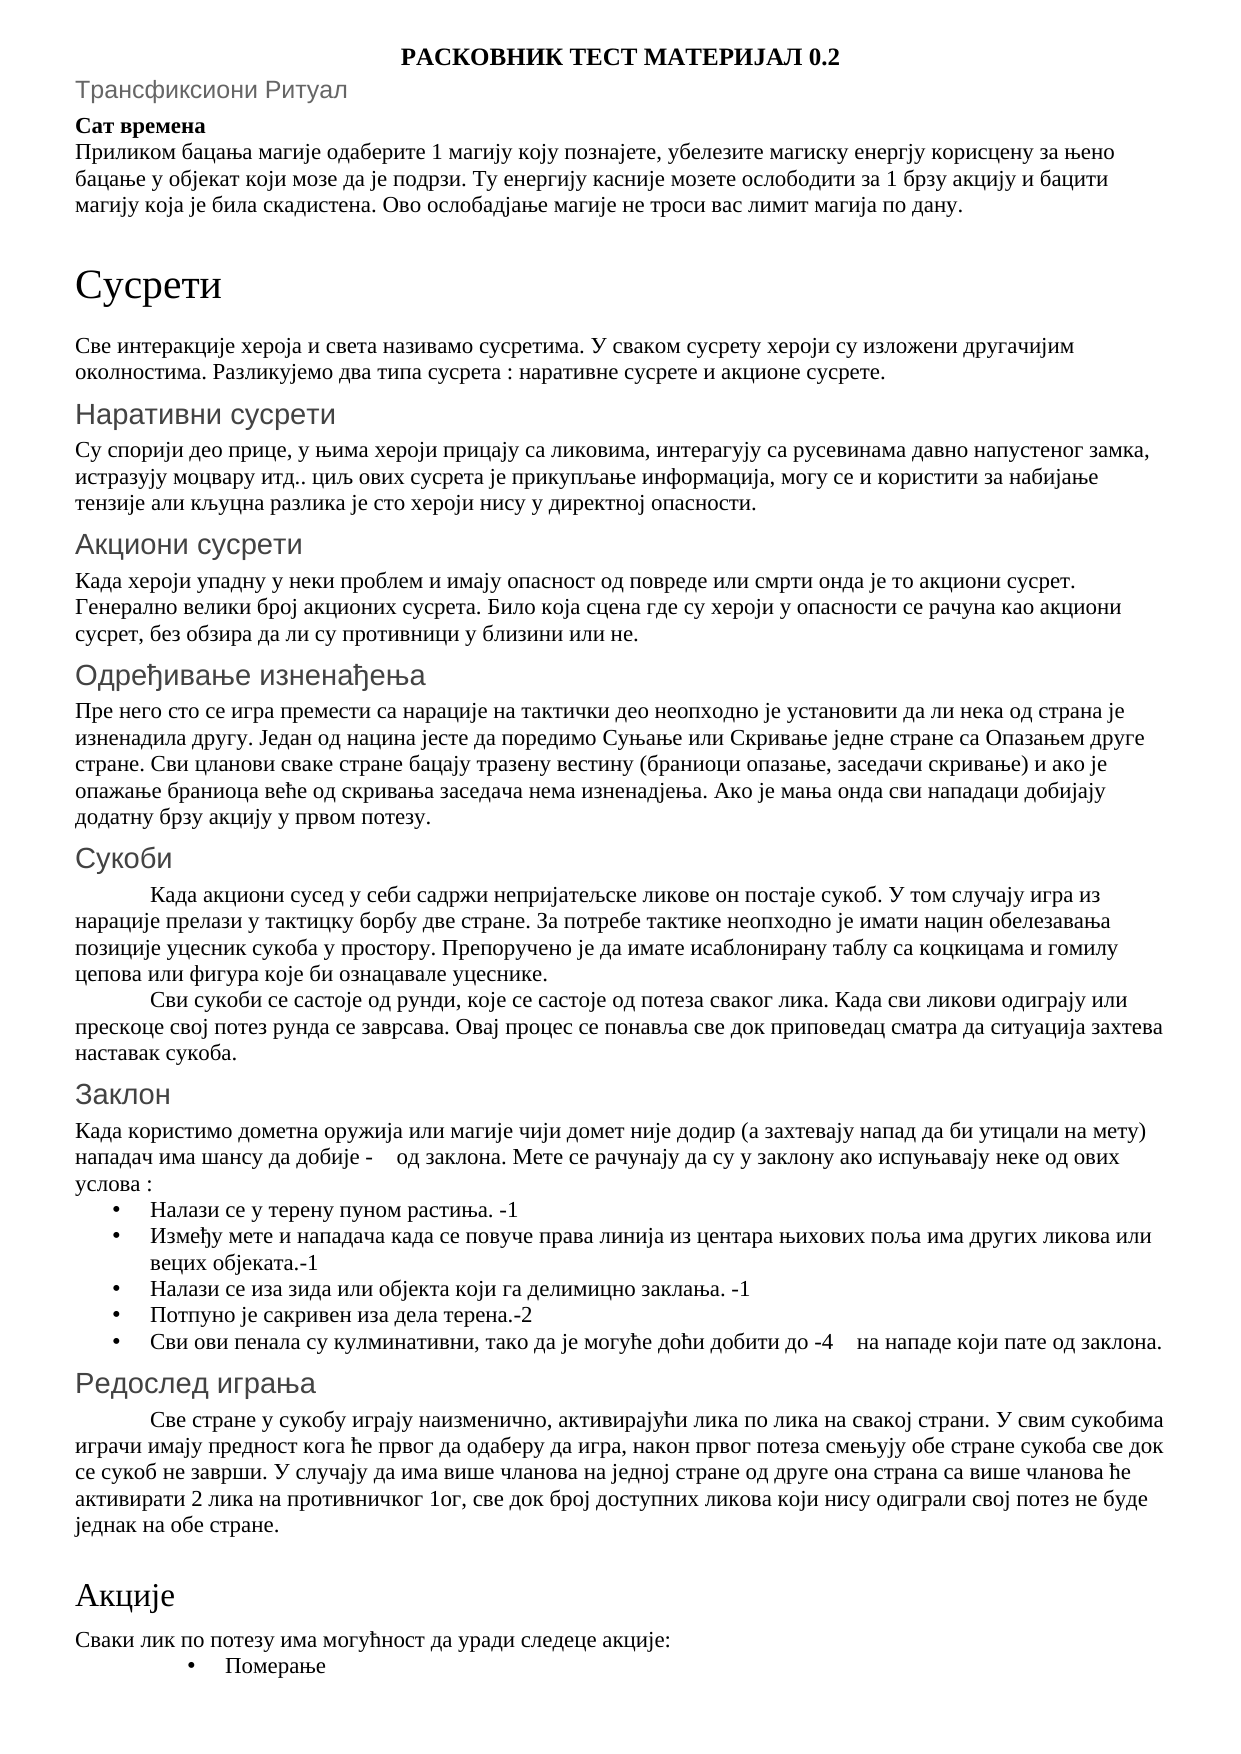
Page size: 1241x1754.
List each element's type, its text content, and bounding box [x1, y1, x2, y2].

text Када хероји упадну у неки проблем и имају опасност од повреде или смрти онда је то акциони сусрет. Генерално велики број акционих сусрета. Било која сцена где су хероји у опасности се рачуна као акциони сусрет, без обзира да ли су противници у близини или не. [75, 567, 1166, 646]
subtitle Трансфиксиони Ритуал [75, 75, 1166, 104]
list Између мете и нападача када се повуче права линија из центара њихових поља има других ликова или вецих објеката.-1🎲 [112, 1222, 1166, 1275]
text Сваки лик по потезу има могућност да уради следеце акције: [75, 1626, 1166, 1652]
text Све стране у сукобу играју наизменично, активирајући лика по лика на свакој страни. У свим сукобима играчи имају предност кога ће првог да одаберу да игра, након првог потеза смењују обе стране сукоба све док се сукоб не заврши. У случају да има више чланова на једној стране од друге она страна са више чланова ће активирати 2 лика на противничког 1ог, све док број доступних ликова који нису одиграли свој потез не буде једнак на обе стране. [75, 1406, 1166, 1537]
list Померање [187, 1652, 1166, 1678]
subtitle Сукоби [75, 841, 1166, 875]
text Када акциони сусед у себи садржи непријатељске ликове он постаје сукоб. У том случају игра из нарације прелази у тактицку борбу две стране. За потребе тактике неопходно је имати нацин обелезавања позиције уцесник сукоба у простору. Препоручено је да имате исаблонирану таблу са коцкицама и гомилу цепова или фигура које би ознацавале уцеснике. [75, 881, 1166, 986]
subtitle Акције [75, 1575, 1166, 1613]
text Пре него сто се игра премести са нарације на тактички део неопходно је установити да ли нека од страна је изненадила другу. Један од нацина јесте да поредимо Суњање или Скривање једне стране са Опазањем друге стране. Сви цланови сваке стране бацају тразену вестину (браниоци опазање, заседачи скривање) и ако је опажање браниоца веће од скривања заседача нема изненадјења. Ако је мања онда сви нападаци добијају додатну брзу акцију у првом потезу. [75, 698, 1166, 829]
text Сат времена [75, 112, 1166, 138]
subtitle Наративни сусрети [75, 397, 1166, 430]
list Потпуно је сакривен иза дела терена.-2🎲 [112, 1301, 1166, 1328]
subtitle Редослед играња [75, 1366, 1166, 1400]
text Када користимо дометна оружија или магије чији домет није додир (а захтевају напад да би утицали на мету) нападач има шансу да добије -🎲 од заклона. Мете се рачунају да су у заклону ако испуњавају неке од ових услова : [75, 1117, 1166, 1196]
subtitle Акциони сусрети [75, 527, 1166, 561]
text Су спорији део прице, у њима хероји прицају са ликовима, интерагују са русевинама давно напустеног замка, истразују моцвару итд.. циљ ових сусрета је прикупљање информација, могу се и користити за набијање тензије али кљуцна разлика је сто хероји нису у директној опасности. [75, 436, 1166, 515]
text Приликом бацања магије одаберите 1 магију коју познајете, убелезите магиску енергју корисцену за њено бацање у објекат који мозе да је подрзи. Ту енергију касније мозете ослободити за 1 брзу акцију и бацити магију која је била скадистена. Ово ослобадјање магије не троси вас лимит магија по дану. [75, 138, 1166, 217]
list Налази се иза зида или објекта који га делимицно заклања. -1🎲 [112, 1275, 1166, 1301]
text Све интеракције хероја и света називамо сусретима. У сваком сусрету хероји су изложени другачијим околностима. Разликујемо два типа сусрета : наративне сусрете и акционе сусрете. [75, 332, 1166, 385]
text Сви сукоби се састоје од рунди, које се састоје од потеза сваког лика. Када сви ликови одиграју или прескоце свој потез рунда се заврсава. Овај процес се понавља све док приповедац сматра да ситуација захтева наставак сукоба. [75, 986, 1166, 1065]
list Сви ови пенала су кулминативни, тако да је могуће доћи добити до -4🎲 на нападе који пате од заклона. [112, 1328, 1166, 1354]
subtitle Одређивање изненађења [75, 658, 1166, 692]
list Налази се у терену пуном растиња. -1🎲 [112, 1196, 1166, 1222]
subtitle Сусрети [75, 259, 1166, 307]
subtitle Заклон [75, 1077, 1166, 1111]
